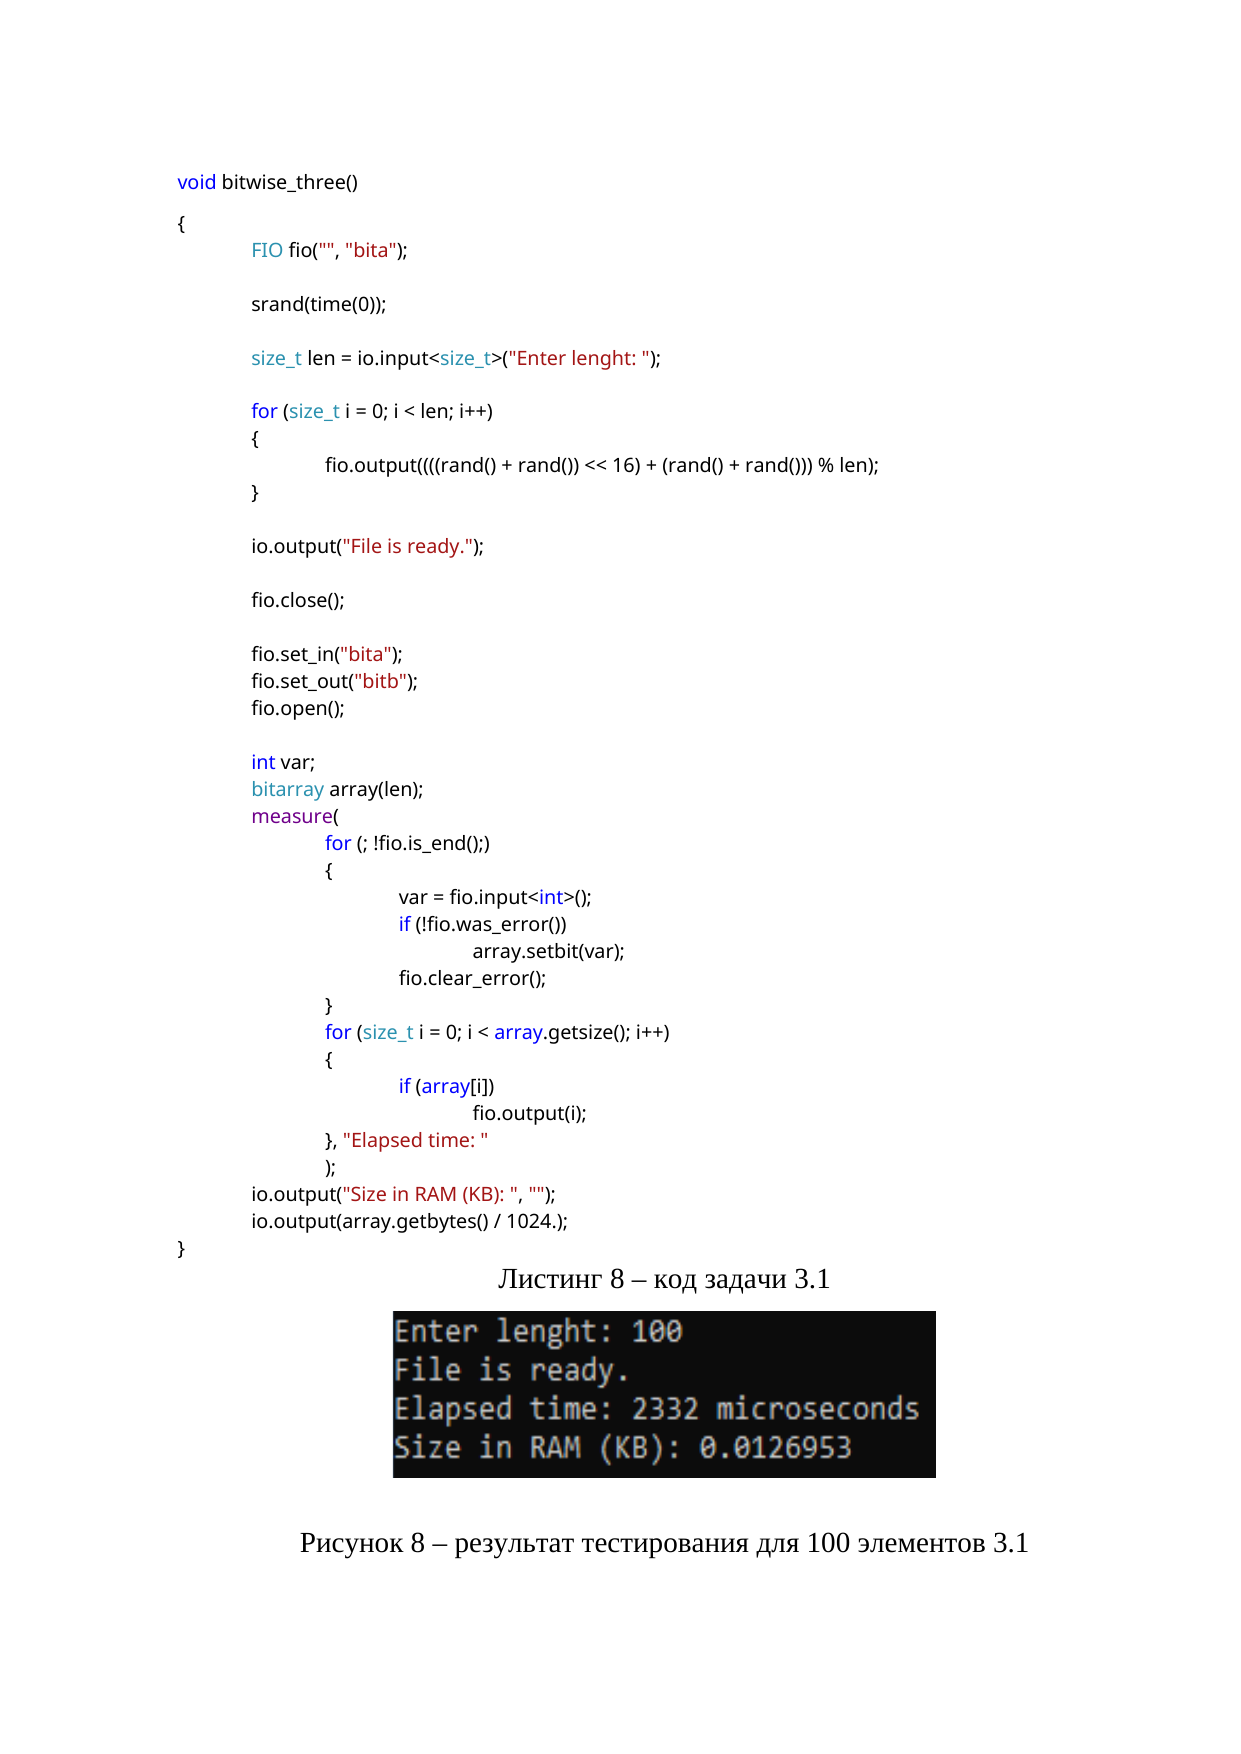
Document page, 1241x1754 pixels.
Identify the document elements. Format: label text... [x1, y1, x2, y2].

text Рисунок 8 – результат тестирования для 100 элементов 3.1 [177, 1526, 1152, 1559]
text io.output(array.getbytes() / 1024.); [177, 1207, 1152, 1234]
text fio.close(); [177, 587, 1152, 613]
text fio.set_out("bitb"); [177, 667, 1152, 694]
text fio.open(); [177, 694, 1152, 721]
text size_t len = io.input<size_t>("Enter lenght: "); [177, 344, 1152, 371]
text }, "Elapsed time: " [177, 1126, 1152, 1153]
text int var; [177, 748, 1152, 775]
text if (array[i]) [177, 1072, 1152, 1099]
text var = fio.input<int>(); [177, 883, 1152, 910]
text Листинг 8 – код задачи 3.1 [177, 1261, 1152, 1294]
text void bitwise_three() [177, 168, 1152, 195]
text if (!fio.was_error()) [177, 910, 1152, 937]
text io.output("File is ready."); [177, 533, 1152, 559]
text fio.set_in("bita"); [177, 641, 1152, 667]
text for (; !fio.is_end();) [177, 829, 1152, 856]
text fio.clear_error(); [177, 964, 1152, 991]
text measure( [177, 802, 1152, 829]
text FIO fio("", "bita"); [177, 236, 1152, 263]
text { [177, 209, 1152, 236]
text array.setbit(var); [177, 937, 1152, 964]
text } [177, 1234, 1152, 1261]
text io.output("Size in RAM (KB): ", ""); [177, 1180, 1152, 1207]
text fio.output((((rand() + rand()) << 16) + (rand() + rand())) % len); [177, 452, 1152, 479]
text { [177, 856, 1152, 883]
text fio.output(i); [177, 1099, 1152, 1126]
text bitarray array(len); [177, 775, 1152, 802]
text } [177, 479, 1152, 506]
text for (size_t i = 0; i < array.getsize(); i++) [177, 1018, 1152, 1045]
picture [392, 1311, 936, 1478]
text } [177, 991, 1152, 1018]
text { [177, 425, 1152, 452]
text srand(time(0)); [177, 290, 1152, 317]
text ); [177, 1153, 1152, 1180]
text for (size_t i = 0; i < len; i++) [177, 398, 1152, 425]
text { [177, 1045, 1152, 1072]
